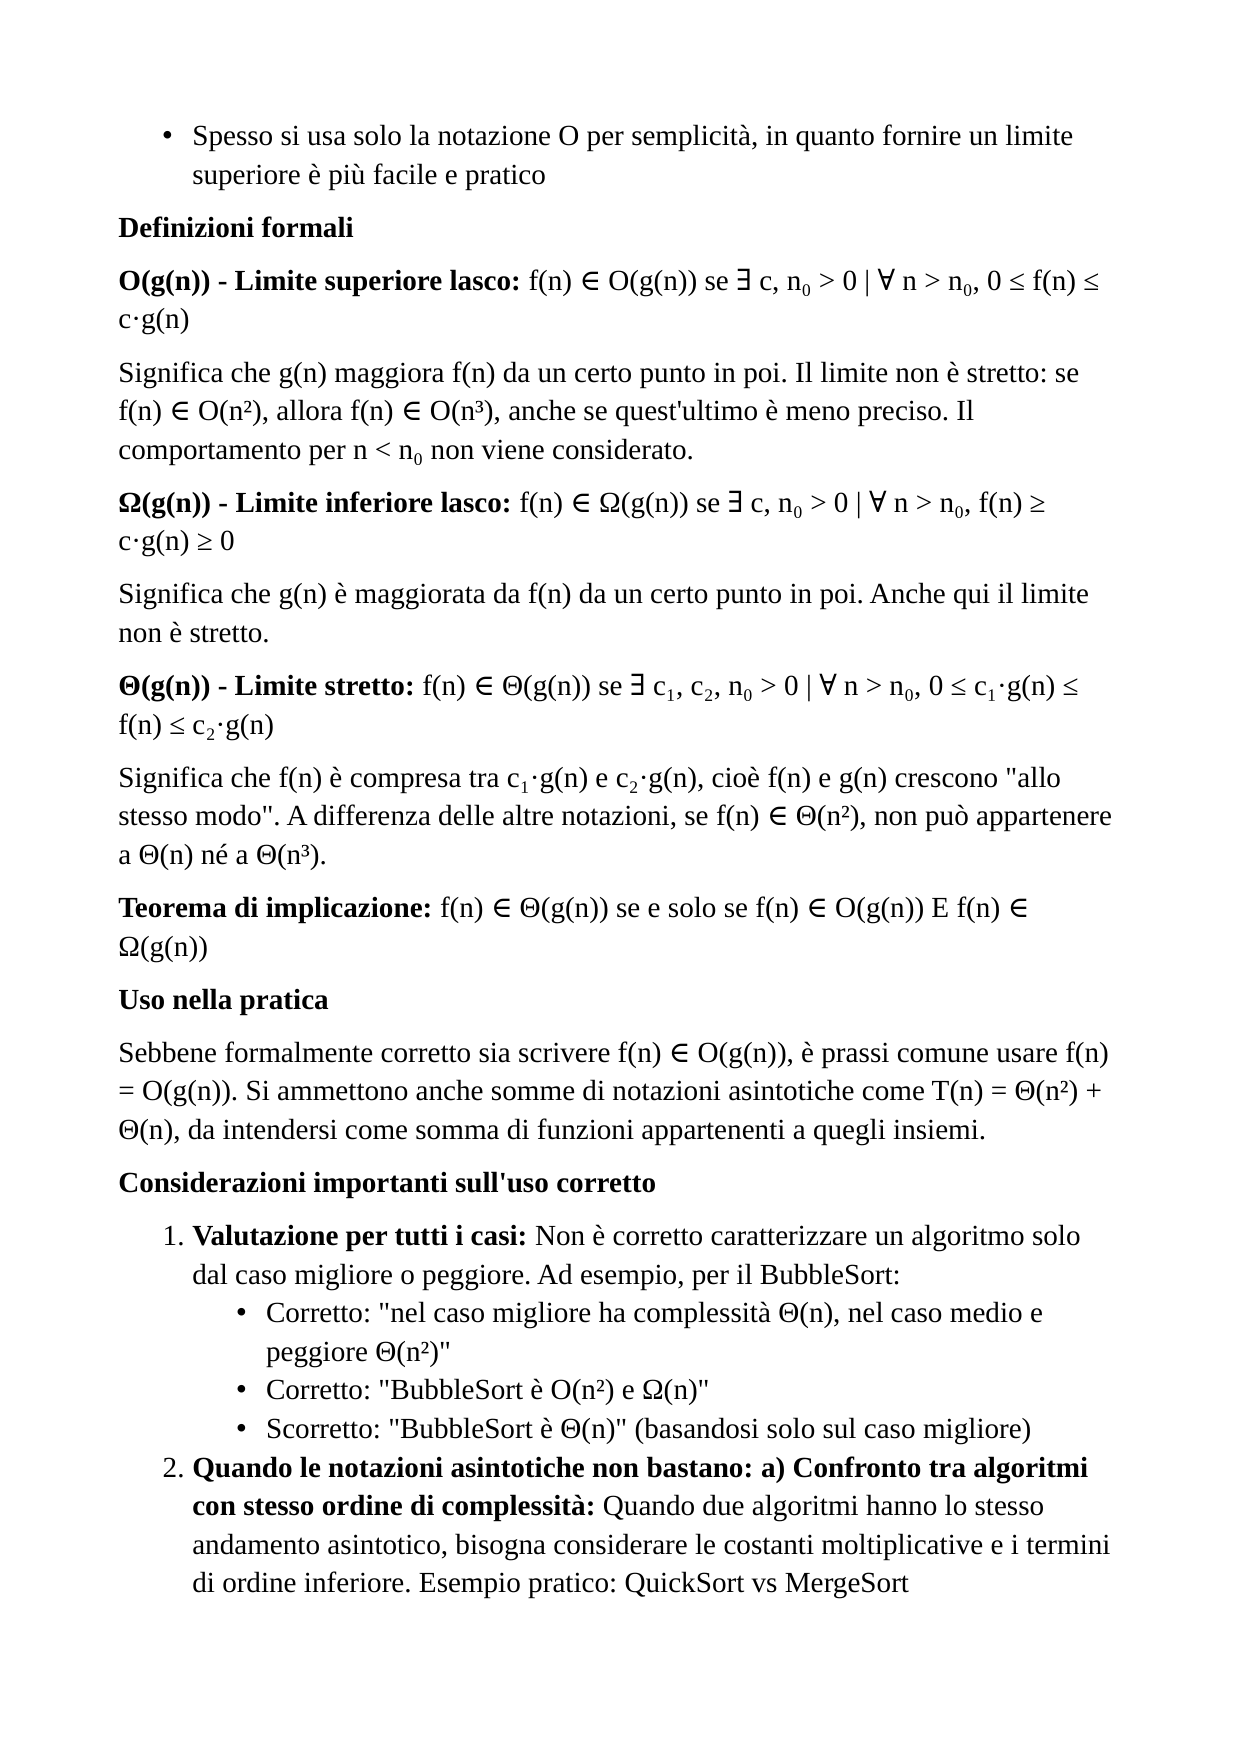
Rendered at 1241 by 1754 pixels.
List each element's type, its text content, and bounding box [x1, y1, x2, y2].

list Spesso si usa solo la notazione O per semplicità, in quanto fornire un limite superiore è più facile e pratico [162, 118, 1122, 190]
list Corretto: "nel caso migliore ha complessità Θ(n), nel caso medio e peggiore Θ(n²)" [236, 1295, 1122, 1367]
text Teorema di implicazione: f(n) ∈ Θ(g(n)) se e solo se f(n) ∈ O(g(n)) E f(n) ∈ Ω(g(n)) [118, 890, 1122, 962]
text Θ(g(n)) - Limite stretto: f(n) ∈ Θ(g(n)) se ∃ c₁, c₂, n₀ > 0 | ∀ n > n₀, 0 ≤ c₁·g(n) ≤ f(n) ≤ c₂·g(n) [118, 668, 1122, 740]
text Ω(g(n)) - Limite inferiore lasco: f(n) ∈ Ω(g(n)) se ∃ c, n₀ > 0 | ∀ n > n₀, f(n) ≥ c·g(n) ≥ 0 [118, 485, 1122, 557]
list Corretto: "BubbleSort è O(n²) e Ω(n)" [236, 1372, 1122, 1406]
text Significa che g(n) è maggiorata da f(n) da un certo punto in poi. Anche qui il limite non è stretto. [118, 577, 1122, 649]
text Considerazioni importanti sull'uso corretto [118, 1165, 1122, 1199]
list Valutazione per tutti i casi: Non è corretto caratterizzare un algoritmo solo dal caso migliore o peggiore. Ad esempio, per il BubbleSort: [162, 1218, 1122, 1290]
text Significa che g(n) maggiora f(n) da un certo punto in poi. Il limite non è stretto: se f(n) ∈ O(n²), allora f(n) ∈ O(n³), anche se quest'ultimo è meno preciso. Il comportamento per n < n₀ non viene considerato. [118, 355, 1122, 465]
text Significa che f(n) è compresa tra c₁·g(n) e c₂·g(n), cioè f(n) e g(n) crescono "allo stesso modo". A differenza delle altre notazioni, se f(n) ∈ Θ(n²), non può appartenere a Θ(n) né a Θ(n³). [118, 760, 1122, 871]
text Uso nella pratica [118, 982, 1122, 1015]
text O(g(n)) - Limite superiore lasco: f(n) ∈ O(g(n)) se ∃ c, n₀ > 0 | ∀ n > n₀, 0 ≤ f(n) ≤ c·g(n) [118, 263, 1122, 335]
text Sebbene formalmente corretto sia scrivere f(n) ∈ O(g(n)), è prassi comune usare f(n) = O(g(n)). Si ammettono anche somme di notazioni asintotiche come T(n) = Θ(n²) + Θ(n), da intendersi come somma di funzioni appartenenti a quegli insiemi. [118, 1035, 1122, 1146]
list Scorretto: "BubbleSort è Θ(n)" (basandosi solo sul caso migliore) [236, 1411, 1122, 1445]
text Definizioni formali [118, 210, 1122, 243]
list Quando le notazioni asintotiche non bastano: a) Confronto tra algoritmi con stesso ordine di complessità: Quando due algoritmi hanno lo stesso andamento asintotico, bisogna considerare le costanti moltiplicative e i termini di ordine inferiore. Esempio pratico: QuickSort vs MergeSort [162, 1450, 1122, 1599]
